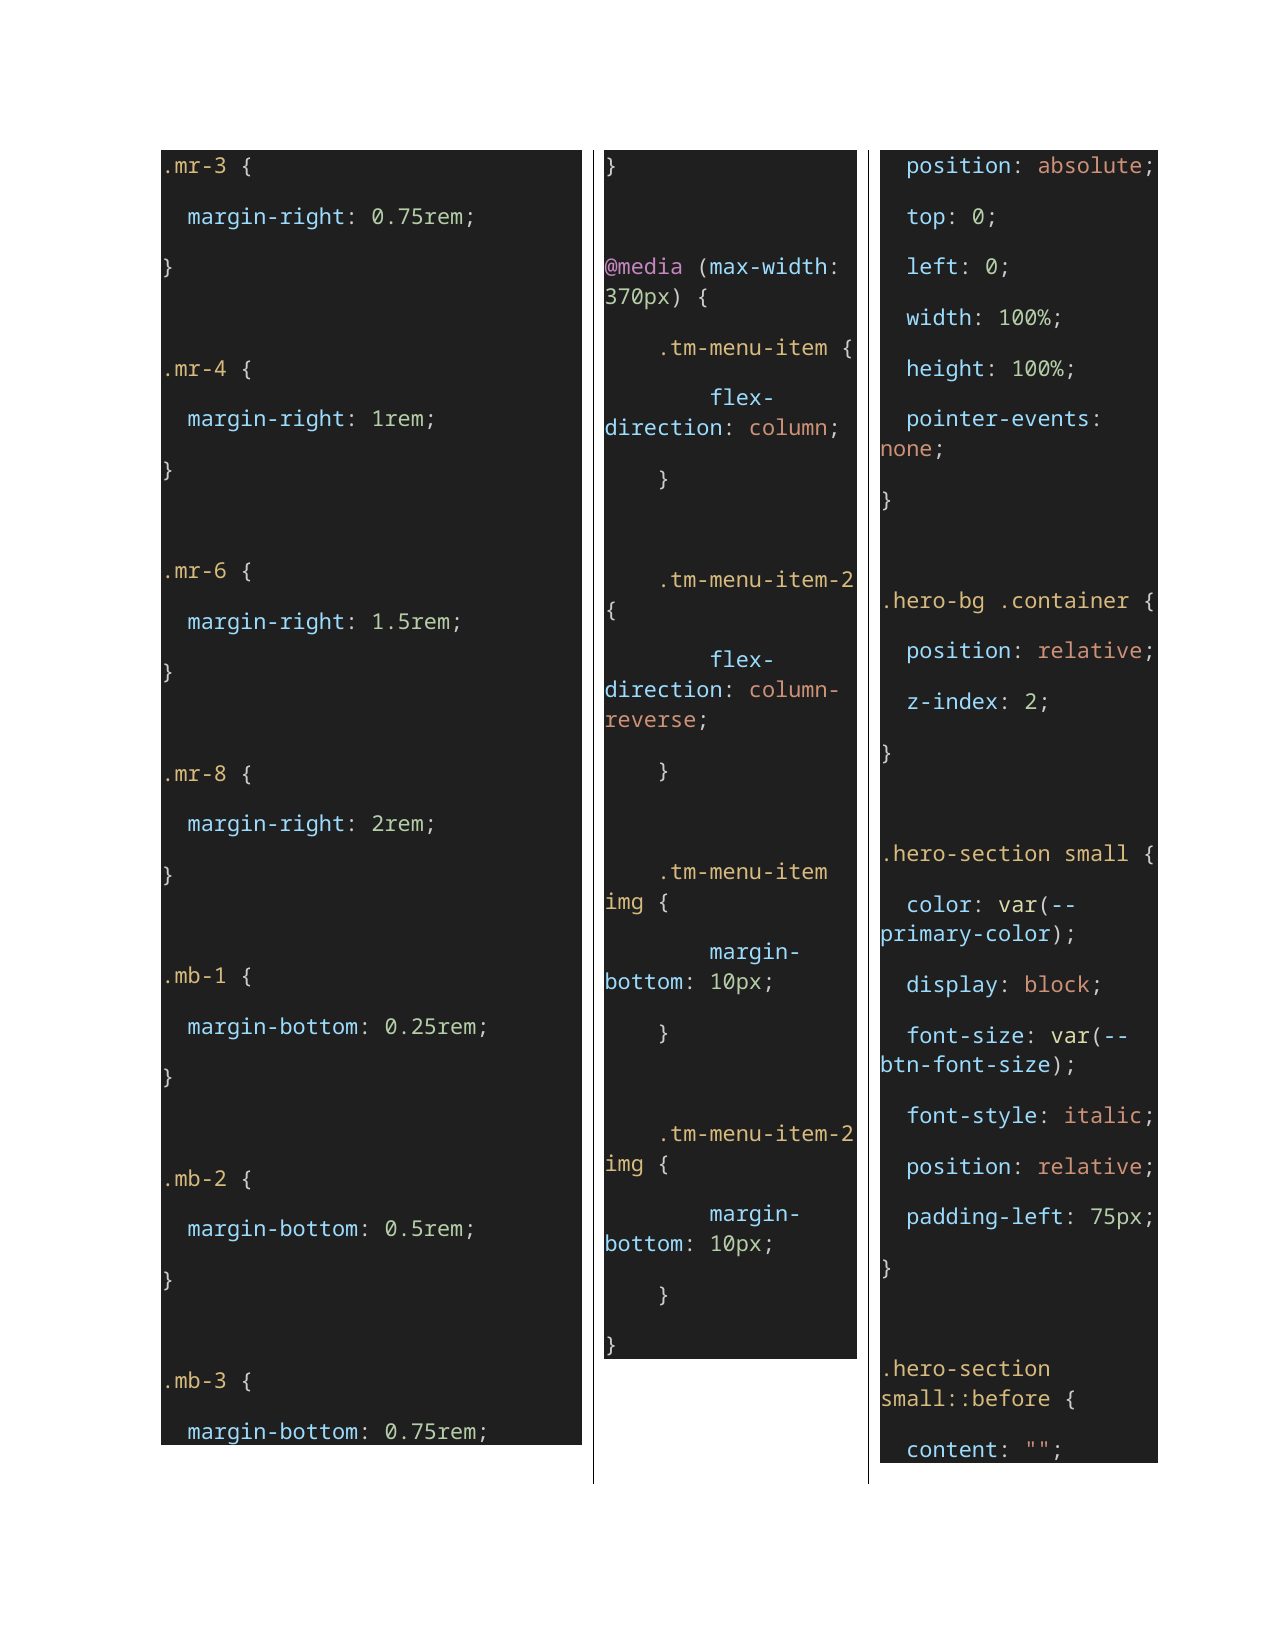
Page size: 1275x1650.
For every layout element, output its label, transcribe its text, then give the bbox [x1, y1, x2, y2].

table_header # tooplate-antique-café.css body { font-family: 'Raleway', sans-serif; background-color: #1924f5; } p a { color: rgb(15, 15, 1); } p a:hover { color: #9FF; } #about p a { color: #066; } #about p a:hover { color: #F36; } #contact p a { color: #066; } footer span a { color: #f3e6e6; } .tm-logo-font { font-family: 'Oswald', sans-serif; } .tm-container { max-width: 1200px; } .parallax-window { min-height: 1064px; background: transparent; } .tm-text-yellow { color: #FC6; } .tm-text-gold { color: #131212; } .tm-text-go { color: #f5f2f2; } .tm-text-brown { color: #01060b; } .tm-text-green { color: #006666; } a.tm-bg-green:hover { background-color: #0a8585; } .tm-bg-brown { background-color: #5e3d17; } .tm-bg-green { background-color: #006666; } .tm-border-gold { border-color: #CC9966; } .tm-intro-width { max-width: 750px; } .tm-item-container { max-width: 1060px; } .input:focus { outline: none !important; border:1px solid #CC9966; box-shadow: 0 0 10px #b67533; } input::placeholder, textarea::placeholder { color: rgb(214, 212, 212); opacity: 1; } input:-ms-input-placeholder, textarea:-ms-input-placeholder { color: rgb(214, 212, 212); } input::-ms-input-placeholder, textarea::-ms-input-placeholder { color: rgb(214, 212, 212); } #tm-nav { z-index: 1000; transition: all 0.3s ease; } #tm-nav.scroll { background-color: rgba(0,0,0,0.7); } #tm-nav li a { border-bottom-color: transparent; transition: all 0.3s ease; } #tm-nav li a.current, #tm-nav li a:hover { border-bottom: 4px solid #090501; } .tm-text-2xl { font-size: 1.2rem; line-height: 2rem; } *, *:before, *:after { box-sizing: border-box; } html { font-size: 100%; } body { font-family: acumin-pro, system-ui, sans-serif; margin: 0; display: grid; grid-template-rows: auto 1fr auto; font-size: 14px; background-color: #515050; align-items: start; min-height: 100vh; } .footer { display: flex; flex-flow: row wrap; padding: 30px 30px 20px 30px; color: #0f0e0e; background-color: rgb(216, 243, 216); border-top: 3px solid #151515; image-rendering: calc(1); } .footer > * { flex: 1 100%; } .footer__addr { margin-right: 2em; margin-bottom: 2.5em; margin-left: 2em; } .footer__logo { font-family: 'Pacifico', cursive; font-weight: 400; text-transform: lowercase; font-size: 1.5rem; } .footer__addr h2 { margin-top: 1.3em; font-size: 15px; font-weight: 400; } .nav__title { font-weight: 600; font-size: 20px; } .footer address { font-style: normal; color: #609cf6; } .footer__btn { display: flex; align-items: center; justify-content: center; height: 36px; max-width: max-content; background-color: rgba(5, 5, 5, 0.943); border-radius: 100px; color: #f6f3f3; line-height: 0; margin: 0.6em 0; font-size: 1rem; padding: 0 1.3em; } .footer ul { list-style: none; padding-left: 0; } .footer li { line-height: 2em; } .footer a { text-decoration: none; } .footer__nav { display: flex; flex-flow: row wrap; } .footer__nav > * { flex: 1 50%; margin-right: 1.25em; font-size: 15px; } .footer__link > * { column-count: 1; column-gap: 0.5em; font-size: 15px; } .nav__title { color: #100f0f; column-gap: 2rem; } .nav__ul { color: #100f0f; column-gap: 2rem; } .nav__ul--extra { column-count: 1; column-gap: 1.5em; font-size: 15px; } .nav__item--extra { column-count: 2; column-gap: 0.5em; font-size: 15px; } .legal { display: flex; flex-wrap: wrap; color: #f8f1f1; } .legal__links { display: flex; align-items: center; } .heart { color: #2f2f2f; } @media screen and (min-width: 24.375em) { .legal .legal__links { margin-left: auto; } } @media screen and (min-width: 40.375em) { .footer__nav > * { flex: 1; } .nav__item--extra { flex-grow: 2; } .footer__addr { flex: 1 0px; } .footer__nav { flex: 2 0px; } } /* footer section end */ @media (min-width: 768px) { #tm-nav.scroll .tm-container { padding-top: 10px; padding-bottom: 10px; } } @media (max-width: 767px) { #tm-nav { width: auto; right: 0; border-radius: 5px; } } @media (max-width: 639px) { .parallax-window { min-height: 600px; } } @media (max-width: 370px) { .tm-menu-item { flex-direction: column; } .tm-menu-item-2 { flex-direction: column-reverse; } .tm-menu-item img { margin-bottom: 10px; } .tm-menu-item-2 img { margin-bottom: 10px; } } [594, 150, 868, 1484]
table_header # tooplate-kool-form-pack.css :root { --body-bg-color: #181717; --white-color: #ffffff; --primary-color: #E07A5F; --secondary-color: #F2CC8F; --section-bg-color: #f0f8ff; --custom-btn-bg-color: #E07A5F; --custom-btn-bg-hover-color: #F2CC8F; --dark-color: #000000; --p-color: #717275; --link-hover-color: #F2CC8F; --body-font-family: 'Poppins', sans-serif; --heading-font-family: 'Unbounded', sans-serif; --h1-font-size: 62px; --h2-font-size: 36px; --h3-font-size: 28px; --h4-font-size: 24px; --h5-font-size: 22px; --h6-font-size: 20px; --p-font-size: 18px; --menu-font-size: 16px; --btn-font-size: 14px; --border-radius-large: 100px; --border-radius-medium: 20px; --border-radius-small: 10px; --font-weight-normal: 400; --font-weight-medium: 500; --font-weight-bold: 700; } body { background-color: var(--body-bg-color); font-family: var(--body-font-family); } h1, h2, h3, h4, h5, h6 { font-family: var(--heading-font-family); font-weight: var(--font-weight-medium); letter-spacing: -1px; } h1 { font-size: var(--h1-font-size); font-weight: var(--font-weight-bold); } h2 { font-size: var(--h2-font-size); font-weight: var(--font-weight-bold); } h3 { font-size: var(--h3-font-size); } h4 { font-size: var(--h4-font-size); } h5 { font-size: var(--h5-font-size); } h6 { font-size: var(--h6-font-size); } p { color: var(--p-color); font-size: var(--p-font-size); font-weight: var(--font-weight-normal); } ul li { color: var(--p-color); font-size: var(--p-font-size); font-weight: var(--font-weight-normal); } a, button { touch-action: manipulation; transition: all 0.3s; } a { display: inline-block; color: var(--secondary-color); text-decoration: none; } a:hover { color: var(--link-hover-color); } b, strong { font-weight: var(--font-weight-bold); } /*--------------------------------------- SECTION -----------------------------------------*/ .section-bg { background-color: var(--section-bg-color); } .section-padding { padding-top: 100px; padding-bottom: 100px; } ::selection { background-color: var(--primary-color); color: var(--white-color); } .page-404-title { color: var(--primary-color); font-size: 100px; } .page-404-title + h3 { color: var(--secondary-color); } /*--------------------------------------- CUSTOM BUTTON -----------------------------------------*/ .custom-btn { background: var(--custom-btn-bg-color); border: 2px solid transparent; border-radius: var(--border-radius-large); color: var(--white-color); font-size: var(--btn-font-size); font-weight: var(--font-weight-bold); line-height: normal; transition: all 0.3s; padding: 6px 18px; } .custom-btn:hover { background: var(--custom-btn-bg-hover-color); color: var(--white-color); } .custom-border-btn { background: transparent; border: 2px solid var(--secondary-color); color: var(--secondary-color); } .custom-border-btn:hover { background: var(--secondary-color); border-color: transparent; color: var(--white-color); } .custom-btn-bg-white { border-color: var(--white-color); color: var(--white-color); } .custom-btn-group .link { color: var(--white-color); font-weight: var(--font-weight-medium); } .custom-btn-group .link:hover { color: var(--link-hover-color); } /*--------------------------------------- SITE HEADER -----------------------------------------*/ .site-header { position: absolute; z-index: 22; top: 0; right: 0; left: 0; padding-top: 30px; padding-bottom: 30px; } .site-header .container { background-color: rgba(0, 0, 0, 0.65); border-radius: var(--border-radius-large); padding: 15px 25px; max-height: 70px; } .site-header-text { color: var(--white-color); font-size: var(--p-font-size); font-weight: var(--font-weight-bold); } .site-header-text span { margin-left: 20px; color: yellow; } .site-header .social-icon { max-height: 35px; } .site-header-text ul { margin-left: 30px; color: rgb(248, 248, 12); } .offcanvas { background-color: rgba(0, 0, 0, 0.85); padding: 30px; } .offcanvas.offcanvas-end { border-left: 0; } .offcanvas-header .btn-close { filter: brightness(0) invert(1); transition: all 0.3s; } .offcanvas-header .btn-close:hover { transform: rotate(180deg); } .offcanvas-icon { font-size: var(--h3-font-size); color: var(--white-color); margin-left: 15px; } .offcanvas nav ul { margin: 0; padding: 0; } .offcanvas nav ul li { list-style: none; display: block; } .offcanvas nav ul li a { color: var(--white-color); font-family: var(--heading-font-family); font-size: var(--p-font-size); font-weight: var(--font-weight-medium); display: inline-block; margin-top: 5px; margin-bottom: 5px; } .offcanvas nav ul li a:hover, .offcanvas nav ul li a.active { color: var(--link-hover-color); } /*--------------------------------------- HERO -----------------------------------------*/ .hero-section { position: relative; overflow: hidden; height: 100vh; min-height: 675px; padding-top: 100px; padding-bottom: 100px; } .hero-bg { background-image: url('../images/people-practicing-social-integration.jpg'); background-repeat: no-repeat; background-position: center; background-size: cover; } .hero-bg::after { content: ""; background: linear-gradient(to top, var(--dark-color), transparent 200%); position: absolute; top: 0; left: 0; width: 100%; height: 100%; pointer-events: none; } .hero-bg .container { position: relative; z-index: 2; } .hero-section small { color: var(--primary-color); display: block; font-size: var(--btn-font-size); font-style: italic; position: relative; padding-left: 75px; } .hero-section small::before { content: ""; background-color: var(--white-color); width: 50px; height: 2px; position: absolute; top: 50%; left: 35px; transform: translate(-50%, 0); } .video-wrap { z-index: -100; } .custom-video { position: absolute; top: 0; left: 0; object-fit: cover; width: 100%; height: 100%; } .hero-title { color: var(--white-color); } /*--------------------------------------- COUNTDOWN -----------------------------------------*/ .countdown { padding-left: 0; } .countdown-title { color: var(--white-color); } .countdown-item { list-style: none; flex: 0 0 13%; margin: 15px; } .countdown-text { color: var(--section-bg-color); font-size: var(--p-font-size); font-style: italic; } /*--------------------------------------- MODAL EMAIL FORM -----------------------------------------*/ .modal-content { background-color: var(--dark-color); border-radius: 0; position: relative; } .modal-content::after { content: ""; background-color: var(--custom-btn-bg-color); border: 50px solid var(--secondary-color); border-radius: 100%; position: absolute; top: -100px; right: -120px; width: 250px; height: 250px; pointer-events: none; } .modal-header, .modal-body, .modal-footer { padding: 30px 40px; } .modal-header { background-color: var(--dark-color); border-radius: 0; border-bottom: 0; padding: 0; } .modal-body h2 { color: var(--white-color); font-size: var(--h4-font-size); position: relative; bottom: 30px; } .modal-header .btn-close { filter: brightness(0) invert(1); position: relative; z-index: 22; top: 20px; right: 20px; transition: all 0.3s; } .modal-header .btn-close:hover { transform: rotate(180deg); } .modal-body, .modal-footer { position: relative; z-index: 2; } .modal-footer { border-top: 0; padding-top: 0; } .modal-footer p { font-size: var(--btn-font-size); } /*--------------------------------------- CUSTOM FORM -----------------------------------------*/ .custom-form .form-control { border-radius: var(--border-radius-large); border-width: 2px; box-shadow: none; color: var(--p-color); margin-bottom: 20px; padding: 10px; padding-left: 20px; outline: none; } .custom-form .form-control:focus, .custom-form .form-control:hover { border-color: var(--primary-color); } .form-check-input:checked { background-color: var(--primary-color); border-color: var(--primary-color); } .form-floating>label { padding-left: 20px; } .custom-form button[type="submit"] { background: var(--custom-btn-bg-color); border: none; border-radius: var(--border-radius-large); color: var(--white-color); font-family: var(--heading-font-family); font-size: var(--p-font-size); font-weight: var(--font-weight-bold); transition: all 0.3s; margin-bottom: 0; padding-left: 10px; } .custom-form button[type="submit"]:hover, .custom-form button[type="submit"]:focus { background: var(--custom-btn-bg-hover-color); border-color: transparent; } .custom-form .form-check-label { color: var(--p-color); } .contact-form .form-floating>textarea { border-radius: var(--border-radius-medium); height: 110px; } .login-form .custom-btn { font-family: var(--heading-font-family); padding: 10.25px 35px; font-size: var(--p-font-size); } /*--------------------------------------- SOCIAL ICON -----------------------------------------*/ .social-icon { margin: 0; padding: 0; } .social-icon-item { list-style: none; display: inline-block; vertical-align: top; } .social-icon-link { border-radius: var(--border-radius-large); color: var(--white-color); font-size: var(--btn-font-size); display: block; margin-right: 5px; text-align: center; width: 35px; height: 35px; line-height: 36px; transition: background 0.2s, color 0.2s; } .social-icon-link:hover { background: var(--primary-color); color: var(--white-color); } /*--------------------------------------- RESPONSIVE STYLES -----------------------------------------*/ @media screen and (max-width: 991px) { h1 { font-size: 36px; } h2 { font-size: 28px; } h3 { font-size: 22px; } h4 { font-size: 20px; } h5 { font-size: 18px; } h6 { font-size: 16px; } .section-padding { padding-top: 50px; padding-bottom: 50px; } } @media screen and (max-width: 480px) { .site-header .social-icon { display: none !important; } .offcanvas-icon { margin-left: 10px; } .countdown-item { margin: 10px; } } [869, 150, 1169, 1484]
table_header #tailwind.css *, ::before, ::after { box-sizing: border-box; } html { -moz-tab-size: 4; -o-tab-size: 4; tab-size: 4; } html { line-height: 1.15; -webkit-text-size-adjust: 100%; } body { margin: 0; } body { font-family: system-ui, -apple-system, 'Segoe UI', Roboto, Helvetica, Arial, sans-serif, 'Apple Color Emoji', 'Segoe UI Emoji'; } hr { height: 0; color: inherit; } abbr[title] { -webkit-text-decoration: underline dotted; text-decoration: underline dotted; } b, strong { font-weight: bolder; } code, kbd, samp, pre { font-family: ui-monospace, SFMono-Regular, Consolas, 'Liberation Mono', Menlo, monospace; font-size: 1em; } small { font-size: 80%; } sub, sup { font-size: 75%; line-height: 0; position: relative; vertical-align: baseline; } sub { bottom: -0.25em; } sup { top: -0.5em; } table { text-indent: 0; border-color: inherit; } button, input, optgroup, select, textarea { font-family: inherit; font-size: 100%; line-height: 1.15; margin: 0; } button, select { text-transform: none; } button, [type='button'], [type='submit'] { -webkit-appearance: button; } legend { padding: 0; } progress { vertical-align: baseline; } summary { display: list-item; } blockquote, dl, dd, h1, h2, h3, h4, h5, h6, hr, figure, p, pre { margin: 0; } button { background-color: transparent; background-image: none; } fieldset { margin: 0; padding: 0; } ol, ul { list-style: none; margin: 0; padding: 0; } html { font-family: ui-sans-serif, system-ui, -apple-system, BlinkMacSystemFont, "Segoe UI", Roboto, "Helvetica Neue", Arial, "Noto Sans", sans-serif, "Apple Color Emoji", "Segoe UI Emoji", "Segoe UI Symbol", "Noto Color Emoji"; line-height: 1.5; } body { font-family: inherit; line-height: inherit; } *, ::before, ::after { box-sizing: border-box; border-width: 0; border-style: solid; border-color: currentColor; } hr { border-top-width: 1px; } img { border-style: solid; } textarea { resize: vertical; } input::-moz-placeholder, textarea::-moz-placeholder { opacity: 1; color: #9ca3af; } input:-ms-input-placeholder, textarea:-ms-input-placeholder { opacity: 1; color: #9ca3af; } input::placeholder, textarea::placeholder { opacity: 1; color: #9ca3af; } button { cursor: pointer; } table { border-collapse: collapse; } h1, h2, h3, h4, h5, h6 { font-size: inherit; font-weight: inherit; } a { color: inherit; text-decoration: inherit; } button, input, optgroup, select, textarea { padding: 0; line-height: inherit; color: inherit; } pre, code, kbd, samp { font-family: ui-monospace, SFMono-Regular, Menlo, Monaco, Consolas, "Liberation Mono", "Courier New", monospace; } img, svg, video, canvas, audio, iframe, embed, object { display: block; vertical-align: middle; } img, video { max-width: 100%; height: auto; } [hidden] { display: none; } *, ::before, ::after { --tw-border-opacity: 1; border-color: rgba(229, 231, 235, var(--tw-border-opacity)); } .container { width: 100%; } @media (min-width: 640px) { .container { max-width: 640px; } } @media (min-width: 768px) { .container { max-width: 768px; } } @media (min-width: 1024px) { .container { max-width: 1024px; } } @media (min-width: 1280px) { .container { max-width: 1280px; } } @media (min-width: 1536px) { .container { max-width: 1536px; } } .fixed { position: fixed; } .absolute { position: absolute; } .relative { position: relative; } .bottom-0 { bottom: 0px; } .left-0 { left: 0px; } .m-5 { margin: 1.25rem; } .mx-4 { margin-left: 1rem; margin-right: 1rem; } .mx-auto { margin-left: auto; margin-right: auto; } .mt-5 { margin-top: 1.25rem; } .mr-3 { margin-right: 0.75rem; } .mr-4 { margin-right: 1rem; } .mr-6 { margin-right: 1.5rem; } .mr-8 { margin-right: 2rem; } .mb-1 { margin-bottom: 0.25rem; } .mb-2 { margin-bottom: 0.5rem; } .mb-3 { margin-bottom: 0.75rem; } .mb-4 { margin-bottom: 1rem; } .mb-5 { margin-bottom: 1.25rem; } .mb-6 { margin-bottom: 1.5rem; } .mb-10 { margin-bottom: 2.5rem; } .mb-16 { margin-bottom: 4rem; } .ml-3 { margin-left: 0.75rem; } .block { display: block; } .inline-block { display: inline-block; } .flex { display: flex; } .table { display: table; } .hidden { display: none; } .w-full { width: 100%; } .flex-1 { flex: 1 1 0%; } @-webkit-keyframes spin { to { transform: rotate(360deg); } } @keyframes spin { to { transform: rotate(360deg); } } @-webkit-keyframes ping { 75%, 100% { transform: scale(2); opacity: 0; } } @keyframes ping { 75%, 100% { transform: scale(2); opacity: 0; } } @-webkit-keyframes pulse { 50% { opacity: .5; } } @keyframes pulse { 50% { opacity: .5; } } @-webkit-keyframes bounce { 0%, 100% { transform: translateY(-25%); -webkit-animation-timing-function: cubic-bezier(0.8,0,1,1); animation-timing-function: cubic-bezier(0.8,0,1,1); } 50% { transform: none; -webkit-animation-timing-function: cubic-bezier(0,0,0.2,1); animation-timing-function: cubic-bezier(0,0,0.2,1); } } @keyframes bounce { 0%, 100% { transform: translateY(-25%); -webkit-animation-timing-function: cubic-bezier(0.8,0,1,1); animation-timing-function: cubic-bezier(0.8,0,1,1); } 50% { transform: none; -webkit-animation-timing-function: cubic-bezier(0,0,0.2,1); animation-timing-function: cubic-bezier(0,0,0.2,1); } } .resize { resize: both; } .flex-col { flex-direction: column; } .items-start { align-items: flex-start; } .items-center { align-items: center; } .justify-end { justify-content: flex-end; } .justify-center { justify-content: center; } .justify-between { justify-content: space-between; } .justify-around { justify-content: space-around; } .rounded-md { border-radius: 0.375rem; } .rounded-lg { border-radius: 0.5rem; } .rounded-xl { border-radius: 0.75rem; } .border-b { border-bottom-width: 1px; } .bg-black { --tw-bg-opacity: 1; background-color: rgba(0, 0, 0, var(--tw-bg-opacity)); } .bg-white { --tw-bg-opacity: 1; background-color: rgba(255, 255, 255, var(--tw-bg-opacity)); } .bg-opacity-0 { --tw-bg-opacity: 0; } .bg-opacity-50 { --tw-bg-opacity: 0.5; } .bg-opacity-70 { --tw-bg-opacity: 0.7; } .bg-opacity-80 { --tw-bg-opacity: 0.8; } .p-8 { padding: 2rem; } .p-10 { padding: 2.5rem; } .p-12 { padding: 3rem; } .px-0 { padding-left: 0px; padding-right: 0px; } .px-2 { padding-left: 0.5rem; padding-right: 0.5rem; } .px-4 { padding-left: 1rem; padding-right: 1rem; } .px-8 { padding-left: 2rem; padding-right: 2rem; } .px-10 { padding-left: 2.5rem; padding-right: 2.5rem; } .px-12 { padding-left: 3rem; padding-right: 3rem; } .py-1 { padding-top: 0.25rem; padding-bottom: 0.25rem; } .py-2 { padding-top: 0.5rem; padding-bottom: 0.5rem; } .py-4 { padding-top: 1rem; padding-bottom: 1rem; } .py-6 { padding-top: 1.5rem; padding-bottom: 1.5rem; } .py-12 { padding-top: 3rem; padding-bottom: 3rem; } .py-20 { padding-top: 5rem; padding-bottom: 5rem; } .py-24 { padding-top: 6rem; padding-bottom: 6rem; } .pt-3 { padding-top: 0.75rem; } .pt-24 { padding-top: 6rem; } .pr-12 { padding-right: 3rem; } .pb-4 { padding-bottom: 1rem; } .pb-14 { padding-bottom: 3.5rem; } .pb-48 { padding-bottom: 12rem; } .pl-10 { padding-left: 2.5rem; } .text-center { text-align: center; } .text-right { text-align: right; } .text-lg { font-size: 1.125rem; line-height: 1.75rem; } .text-xl { font-size: 1.25rem; line-height: 1.75rem; } .text-2xl { font-size: 1.5rem; line-height: 2rem; } .text-3xl { font-size: 1.875rem; line-height: 2.25rem; } .text-4xl { font-size: 2.25rem; line-height: 2.5rem; } .text-5xl { font-size: 3rem; line-height: 1; } .font-light { font-weight: 300; } .font-normal { font-weight: 400; } .font-medium { font-weight: 500; } .font-semibold { font-weight: 600; } .leading-8 { line-height: 2rem; } .text-white { --tw-text-opacity: 1; color: rgba(255, 255, 255, var(--tw-text-opacity)); } .hover\:text-gray-200:hover { --tw-text-opacity: 1; color: rgba(229, 231, 235, var(--tw-text-opacity)); } .hover\:text-yellow-500:hover { --tw-text-opacity: 1; color: rgba(245, 158, 11, var(--tw-text-opacity)); } .hover\:text-yellow-600:hover { --tw-text-opacity: 1; color: rgba(217, 119, 6, var(--tw-text-opacity)); } *, ::before, ::after { --tw-shadow: 0 0 #0000; } *, ::before, ::after { --tw-ring-inset: var(--tw-empty,/*!*/ /*!*/); --tw-ring-offset-width: 0px; --tw-ring-offset-color: #fff; --tw-ring-color: rgba(59, 130, 246, 0.5); --tw-ring-offset-shadow: 0 0 #0000; --tw-ring-shadow: 0 0 #0000; } .transition { transition-property: background-color, border-color, color, fill, stroke, opacity, box-shadow, transform, filter, -webkit-backdrop-filter; transition-property: background-color, border-color, color, fill, stroke, opacity, box-shadow, transform, filter, backdrop-filter; transition-property: background-color, border-color, color, fill, stroke, opacity, box-shadow, transform, filter, backdrop-filter, -webkit-backdrop-filter; transition-timing-function: cubic-bezier(0.4, 0, 0.2, 1); transition-duration: 150ms; } @media (min-width: 640px) { .sm\:mr-12 { margin-right: 3rem; } .sm\:mb-3 { margin-bottom: 0.75rem; } .sm\:ml-6 { margin-left: 1.5rem; } .sm\:ml-auto { margin-left: auto; } .sm\:px-0 { padding-left: 0px; padding-right: 0px; } .sm\:px-8 { padding-left: 2rem; padding-right: 2rem; } .sm\:py-10 { padding-top: 2.5rem; padding-bottom: 2.5rem; } .sm\:py-48 { padding-top: 12rem; padding-bottom: 12rem; } .sm\:pt-48 { padding-top: 12rem; } .sm\:pb-60 { padding-bottom: 15rem; } .sm\:text-lg { font-size: 1.125rem; line-height: 1.75rem; } .sm\:text-xl { font-size: 1.25rem; line-height: 1.75rem; } } @media (min-width: 768px) { .md\:mt-0 { margin-top: 0px; } .md\:mb-0 { margin-bottom: 0px; } .md\:hidden { display: none; } .md\:flex-row { flex-direction: row; } .md\:py-3 { padding-top: 0.75rem; padding-bottom: 0.75rem; } .md\:py-6 { padding-top: 1.5rem; padding-bottom: 1.5rem; } } @media (min-width: 1024px) { .lg\:flex-row { flex-direction: row; } .lg\:items-stretch { align-items: stretch; } } @media (min-width: 1280px) { } @media (min-width: 1536px) { } [150, 150, 593, 1484]
